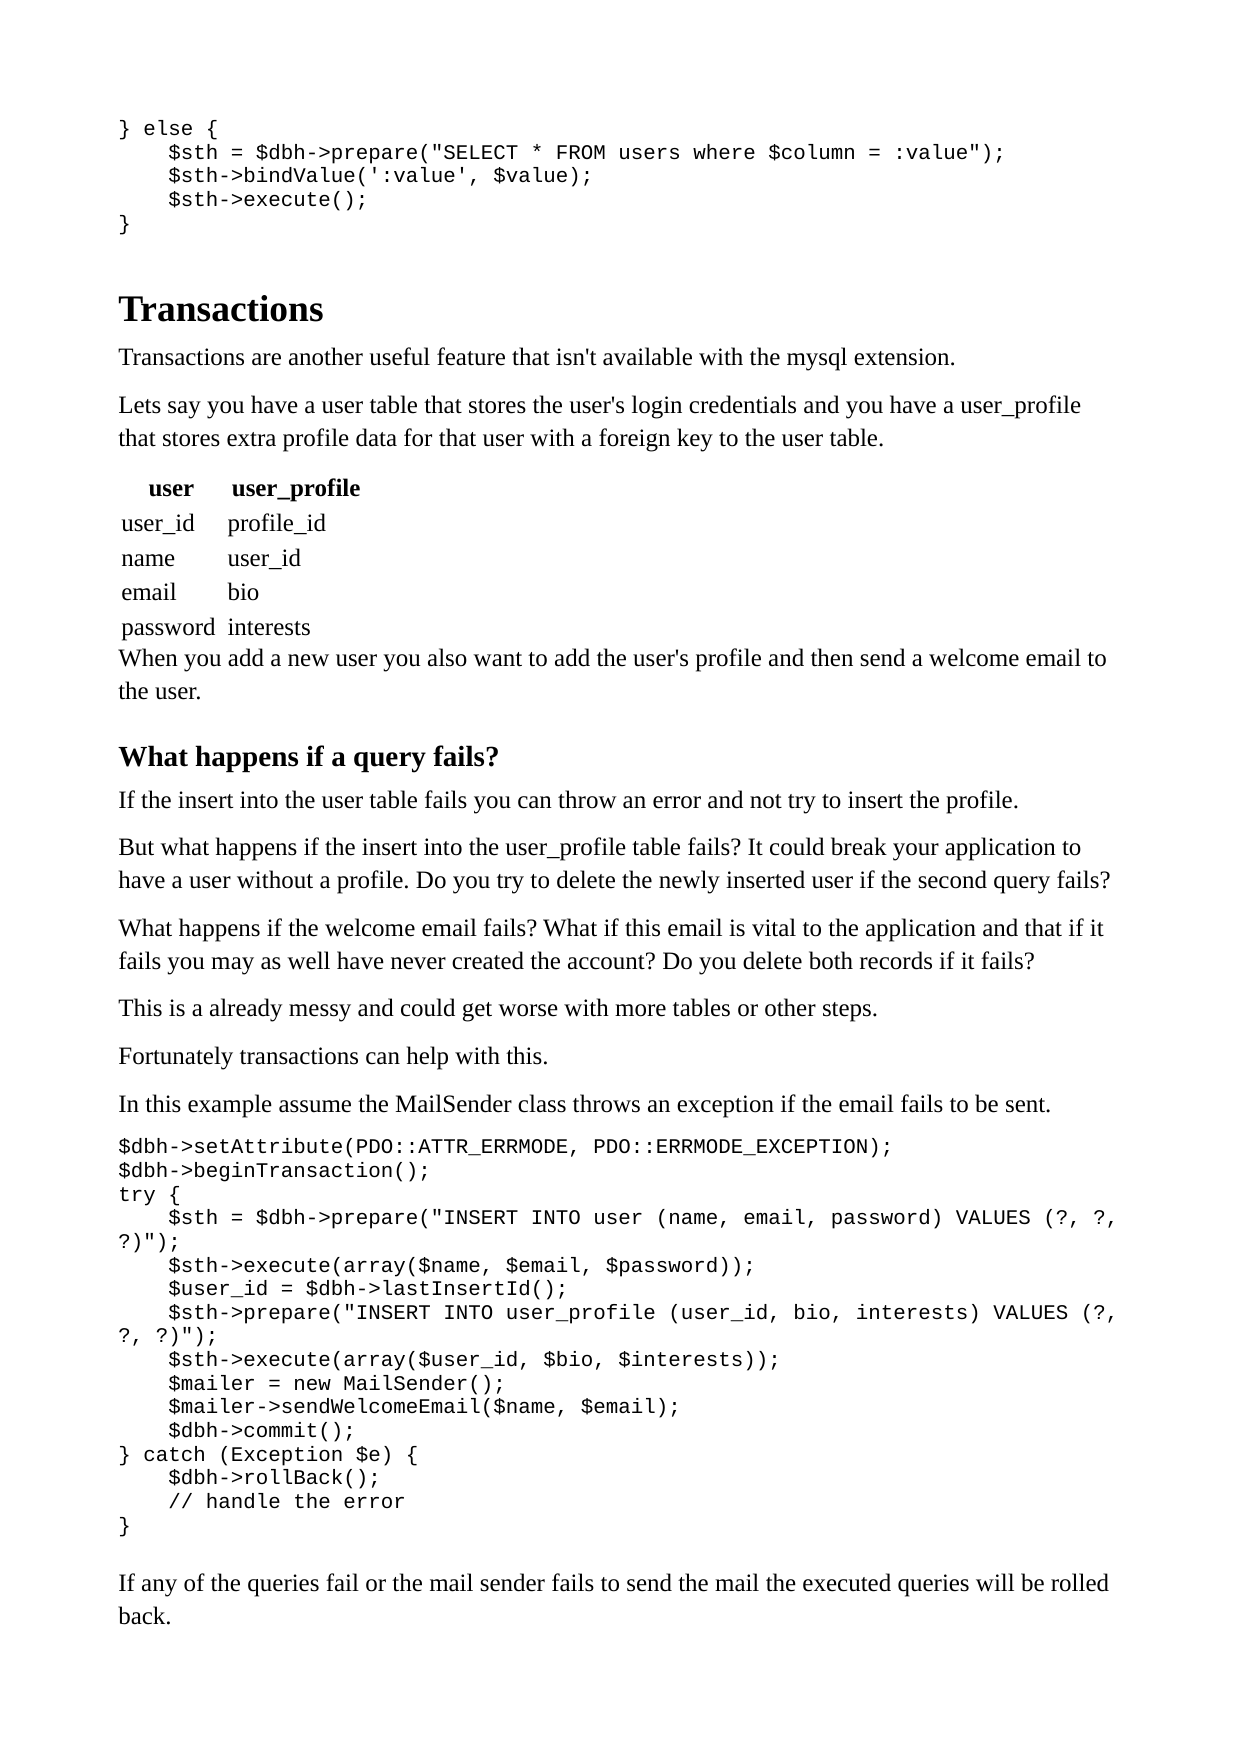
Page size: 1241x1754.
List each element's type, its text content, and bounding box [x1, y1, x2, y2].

text $user_id = $dbh->lastInsertId(); [118, 1278, 1122, 1302]
text } else { [118, 118, 1122, 142]
text $dbh->beginTransaction(); [118, 1160, 1122, 1184]
text In this example assume the MailSender class throws an exception if the email fails to be sent. [118, 1089, 1122, 1117]
text $mailer = new MailSender(); [118, 1373, 1122, 1396]
table_cell user_id [224, 540, 367, 574]
subtitle What happens if a query fails? [118, 739, 1122, 772]
text What happens if the welcome email fails? What if this email is vital to the application and that if it fails you may as well have never created the account? Do you delete both records if it fails? [118, 913, 1122, 975]
text $sth->execute(array($user_id, $bio, $interests)); [118, 1349, 1122, 1373]
text $dbh->rollBack(); [118, 1467, 1122, 1491]
table_header user [118, 471, 224, 505]
table_header user_profile [224, 471, 367, 505]
text } catch (Exception $e) { [118, 1444, 1122, 1467]
text $sth->execute(array($name, $email, $password)); [118, 1254, 1122, 1278]
table_cell email [118, 574, 224, 609]
table_cell password [118, 609, 224, 643]
text $sth->execute(); [118, 189, 1122, 213]
text } [118, 213, 1122, 236]
table_cell bio [224, 574, 367, 609]
text $sth = $dbh->prepare("INSERT INTO user (name, email, password) VALUES (?, ?, ?)"); [118, 1207, 1122, 1254]
table_cell name [118, 540, 224, 574]
text $dbh->setAttribute(PDO::ATTR_ERRMODE, PDO::ERRMODE_EXCEPTION); [118, 1136, 1122, 1160]
table_cell profile_id [224, 505, 367, 540]
text try { [118, 1184, 1122, 1207]
subtitle Transactions [118, 287, 1122, 330]
text Transactions are another useful feature that isn't available with the mysql extension. [118, 342, 1122, 371]
text } [118, 1515, 1122, 1538]
text If any of the queries fail or the mail sender fails to send the mail the executed queries will be rolled back. [118, 1568, 1122, 1629]
text When you add a new user you also want to add the user's profile and then send a welcome email to the user. [118, 643, 1122, 705]
table_cell interests [224, 609, 367, 643]
text $dbh->commit(); [118, 1420, 1122, 1444]
text But what happens if the insert into the user_profile table fails? It could break your application to have a user without a profile. Do you try to delete the newly inserted user if the second query fails? [118, 832, 1122, 894]
text $mailer->sendWelcomeEmail($name, $email); [118, 1396, 1122, 1420]
text Fortunately transactions can help with this. [118, 1041, 1122, 1070]
text This is a already messy and could get worse with more tables or other steps. [118, 993, 1122, 1022]
text // handle the error [118, 1491, 1122, 1515]
text Lets say you have a user table that stores the user's login credentials and you have a user_profile that stores extra profile data for that user with a foreign key to the user table. [118, 390, 1122, 452]
text If the insert into the user table fails you can throw an error and not try to insert the profile. [118, 785, 1122, 813]
table_cell user_id [118, 505, 224, 540]
text $sth = $dbh->prepare("SELECT * FROM users where $column = :value"); [118, 142, 1122, 165]
text $sth->prepare("INSERT INTO user_profile (user_id, bio, interests) VALUES (?, ?, ?)"); [118, 1302, 1122, 1349]
text $sth->bindValue(':value', $value); [118, 165, 1122, 189]
